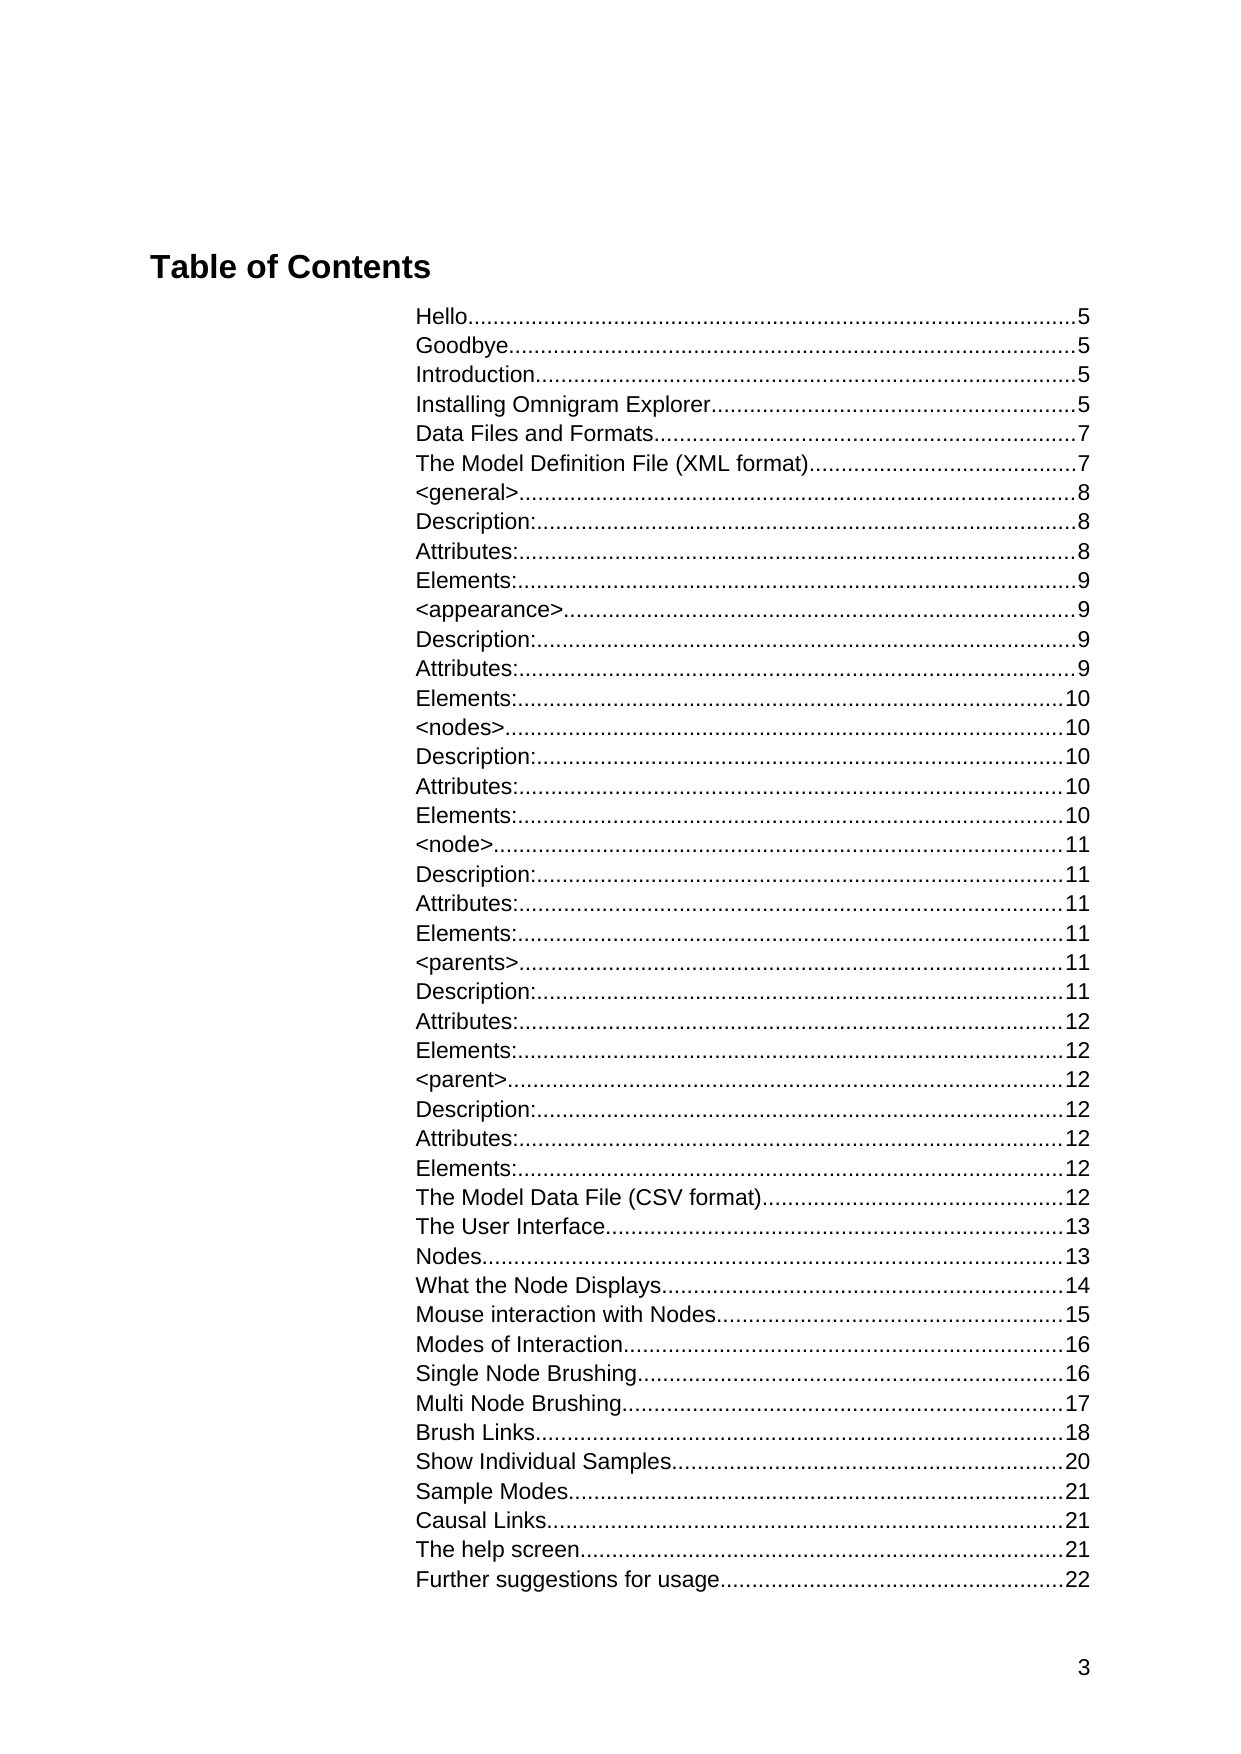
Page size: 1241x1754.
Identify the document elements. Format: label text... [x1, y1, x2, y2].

text Attributes: 11 [415, 891, 1090, 916]
text <general> 8 [415, 479, 1090, 505]
text What the Node Displays 14 [415, 1273, 1090, 1298]
text <appearance> 9 [415, 597, 1090, 623]
subtitle Table of Contents [150, 248, 1090, 285]
text The Model Data File (CSV format) 12 [415, 1184, 1090, 1210]
text Introduction 5 [415, 362, 1090, 388]
text Attributes: 9 [415, 656, 1090, 681]
text Causal Links 21 [415, 1508, 1090, 1533]
text Single Node Brushing 16 [415, 1361, 1090, 1386]
text Hello 5 [415, 303, 1090, 329]
text Elements: 11 [415, 920, 1090, 946]
text <nodes> 10 [415, 714, 1090, 740]
text Attributes: 8 [415, 538, 1090, 564]
text Description: 9 [415, 626, 1090, 652]
text The Model Definition File (XML format) 7 [415, 450, 1090, 476]
text Installing Omnigram Explorer 5 [415, 391, 1090, 417]
text Nodes 13 [415, 1243, 1090, 1269]
text Elements: 12 [415, 1155, 1090, 1181]
text <node> 11 [415, 832, 1090, 858]
text Attributes: 10 [415, 773, 1090, 799]
text Multi Node Brushing 17 [415, 1390, 1090, 1416]
text Description: 12 [415, 1096, 1090, 1122]
text The help screen 21 [415, 1537, 1090, 1563]
text Description: 11 [415, 861, 1090, 887]
text Mouse interaction with Nodes 15 [415, 1302, 1090, 1328]
text Elements: 10 [415, 803, 1090, 828]
text <parents> 11 [415, 949, 1090, 975]
text Data Files and Formats 7 [415, 421, 1090, 446]
text The User Interface 13 [415, 1214, 1090, 1239]
text Sample Modes 21 [415, 1478, 1090, 1504]
text Brush Links 18 [415, 1419, 1090, 1445]
text Attributes: 12 [415, 1126, 1090, 1151]
text <parent> 12 [415, 1067, 1090, 1093]
text Description: 10 [415, 744, 1090, 769]
text Show Individual Samples 20 [415, 1449, 1090, 1474]
text Elements: 10 [415, 685, 1090, 711]
text Description: 8 [415, 509, 1090, 534]
text Description: 11 [415, 979, 1090, 1004]
text Attributes: 12 [415, 1008, 1090, 1034]
text Further suggestions for usage 22 [415, 1566, 1090, 1592]
text Modes of Interaction 16 [415, 1331, 1090, 1357]
text Elements: 9 [415, 568, 1090, 593]
text Elements: 12 [415, 1038, 1090, 1063]
text Goodbye 5 [415, 333, 1090, 358]
